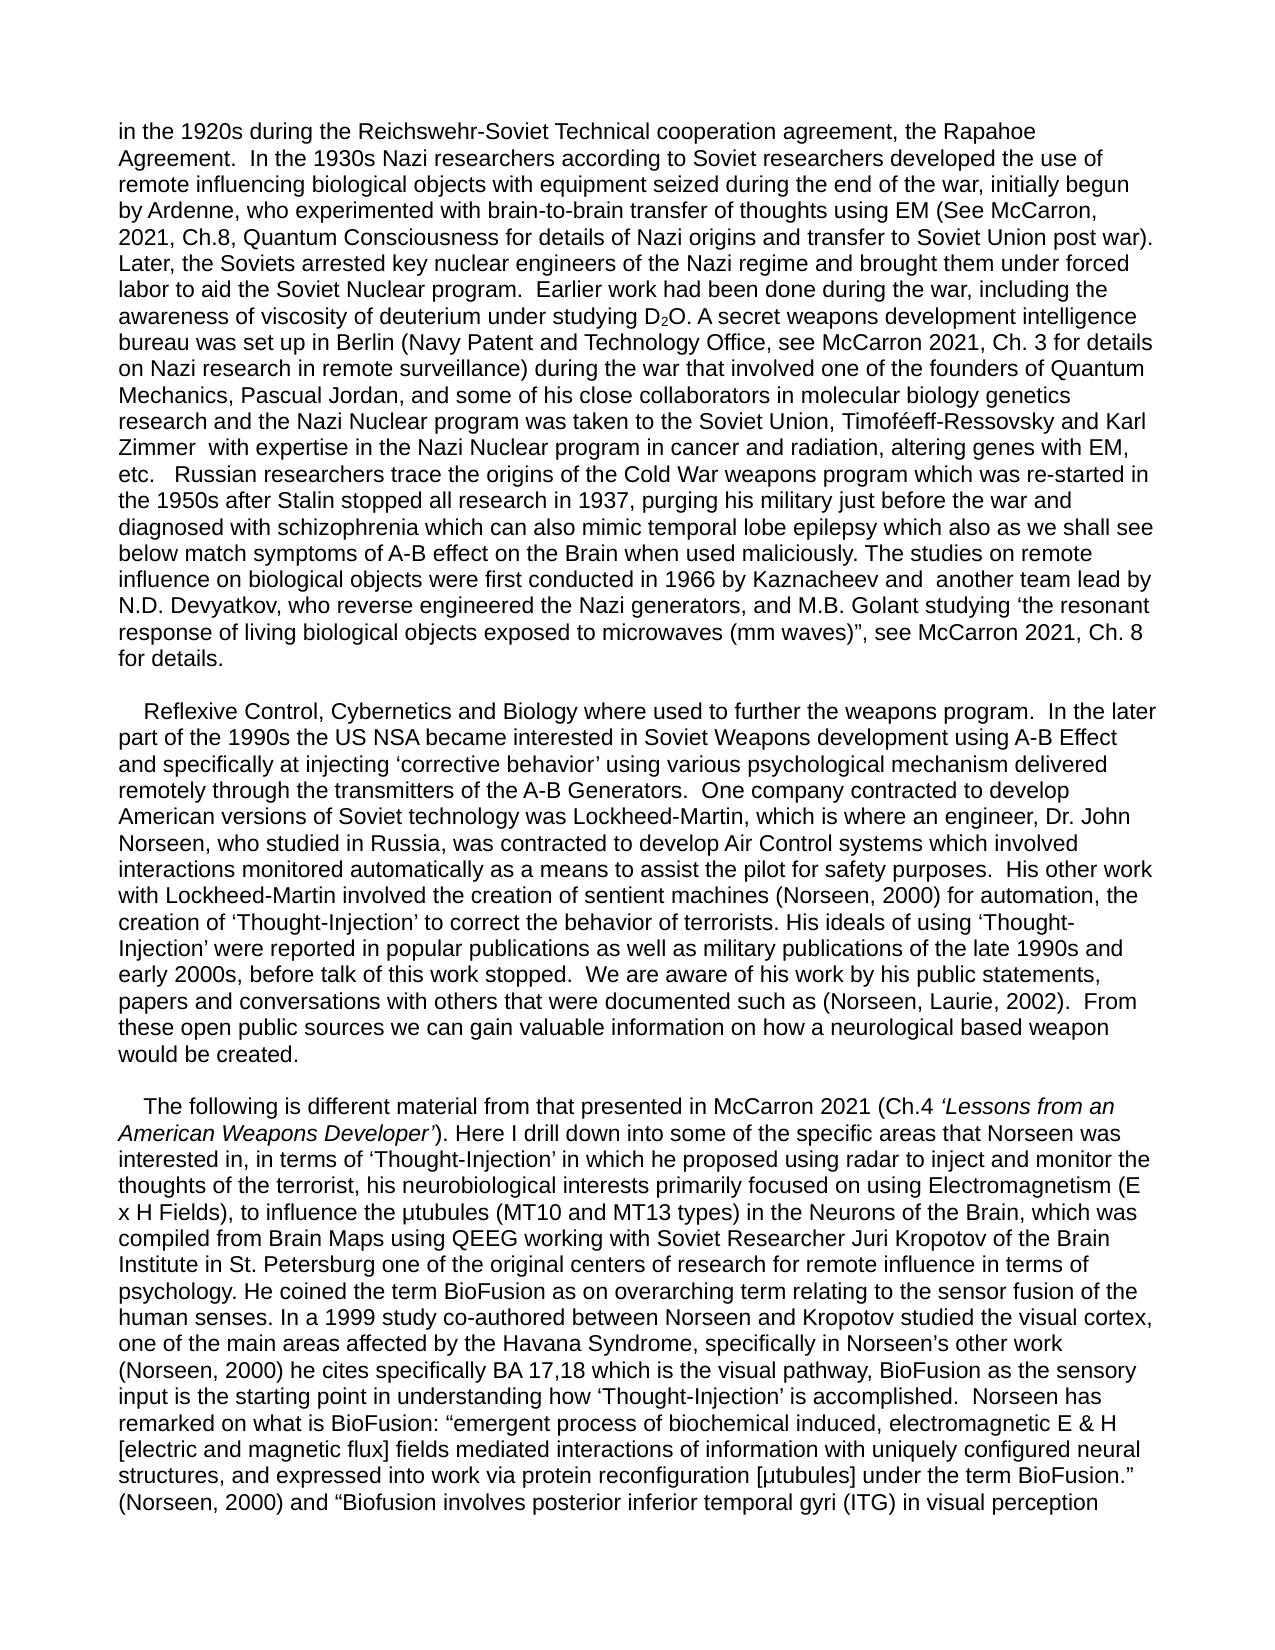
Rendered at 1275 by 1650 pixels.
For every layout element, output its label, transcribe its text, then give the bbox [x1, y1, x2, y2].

text Reflexive Control, Cybernetics and Biology where used to further the weapons program. In the later part of the 1990s the US NSA became interested in Soviet Weapons development using A-B Effect and specifically at injecting ‘corrective behavior’ using various psychological mechanism delivered remotely through the transmitters of the A-B Generators. One company contracted to develop American versions of Soviet technology was Lockheed-Martin, which is where an engineer, Dr. John Norseen, who studied in Russia, was contracted to develop Air Control systems which involved interactions monitored automatically as a means to assist the pilot for safety purposes. His other work with Lockheed-Martin involved the creation of sentient machines (Norseen, 2000) for automation, the creation of ‘Thought-Injection’ to correct the behavior of terrorists. His ideals of using ‘Thought-Injection’ were reported in popular publications as well as military publications of the late 1990s and early 2000s, before talk of this work stopped. We are aware of his work by his public statements, papers and conversations with others that were documented such as (Norseen, Laurie, 2002). From these open public sources we can gain valuable information on how a neurological based weapon would be created. [118, 698, 1157, 1067]
text in the 1920s during the Reichswehr-Soviet Technical cooperation agreement, the Rapahoe Agreement. In the 1930s Nazi researchers according to Soviet researchers developed the use of remote influencing biological objects with equipment seized during the end of the war, initially begun by Ardenne, who experimented with brain-to-brain transfer of thoughts using EM (See McCarron, 2021, Ch.8, Quantum Consciousness for details of Nazi origins and transfer to Soviet Union post war). Later, the Soviets arrested key nuclear engineers of the Nazi regime and brought them under forced labor to aid the Soviet Nuclear program. Earlier work had been done during the war, including the awareness of viscosity of deuterium under studying D2O. A secret weapons development intelligence bureau was set up in Berlin (Navy Patent and Technology Office, see McCarron 2021, Ch. 3 for details on Nazi research in remote surveillance) during the war that involved one of the founders of Quantum Mechanics, Pascual Jordan, and some of his close collaborators in molecular biology genetics research and the Nazi Nuclear program was taken to the Soviet Union, Timoféeff-Ressovsky and Karl Zimmer with expertise in the Nazi Nuclear program in cancer and radiation, altering genes with EM, etc. Russian researchers trace the origins of the Cold War weapons program which was re-started in the 1950s after Stalin stopped all research in 1937, purging his military just before the war and diagnosed with schizophrenia which can also mimic temporal lobe epilepsy which also as we shall see below match symptoms of A-B effect on the Brain when used maliciously. The studies on remote influence on biological objects were first conducted in 1966 by Kaznacheev and another team lead by N.D. Devyatkov, who reverse engineered the Nazi generators, and M.B. Golant studying ‘the resonant response of living biological objects exposed to microwaves (mm waves)”, see McCarron 2021, Ch. 8 for details. [118, 118, 1157, 672]
text The following is different material from that presented in McCarron 2021 (Ch.4 ‘Lessons from an American Weapons Developer’). Here I drill down into some of the specific areas that Norseen was interested in, in terms of ‘Thought-Injection’ in which he proposed using radar to inject and monitor the thoughts of the terrorist, his neurobiological interests primarily focused on using Electromagnetism (E x H Fields), to influence the μtubules (MT10 and MT13 types) in the Neurons of the Brain, which was compiled from Brain Maps using QEEG working with Soviet Researcher Juri Kropotov of the Brain Institute in St. Petersburg one of the original centers of research for remote influence in terms of psychology. He coined the term BioFusion as on overarching term relating to the sensor fusion of the human senses. In a 1999 study co-authored between Norseen and Kropotov studied the visual cortex, one of the main areas affected by the Havana Syndrome, specifically in Norseen’s other work (Norseen, 2000) he cites specifically BA 17,18 which is the visual pathway, BioFusion as the sensory input is the starting point in understanding how ‘Thought-Injection’ is accomplished. Norseen has remarked on what is BioFusion: “emergent process of biochemical induced, electromagnetic E & H [electric and magnetic flux] fields mediated interactions of information with uniquely configured neural structures, and expressed into work via protein reconfiguration [μtubules] under the term BioFusion.” (Norseen, 2000) and “Biofusion involves posterior inferior temporal gyri (ITG) in visual perception [118, 1093, 1157, 1515]
